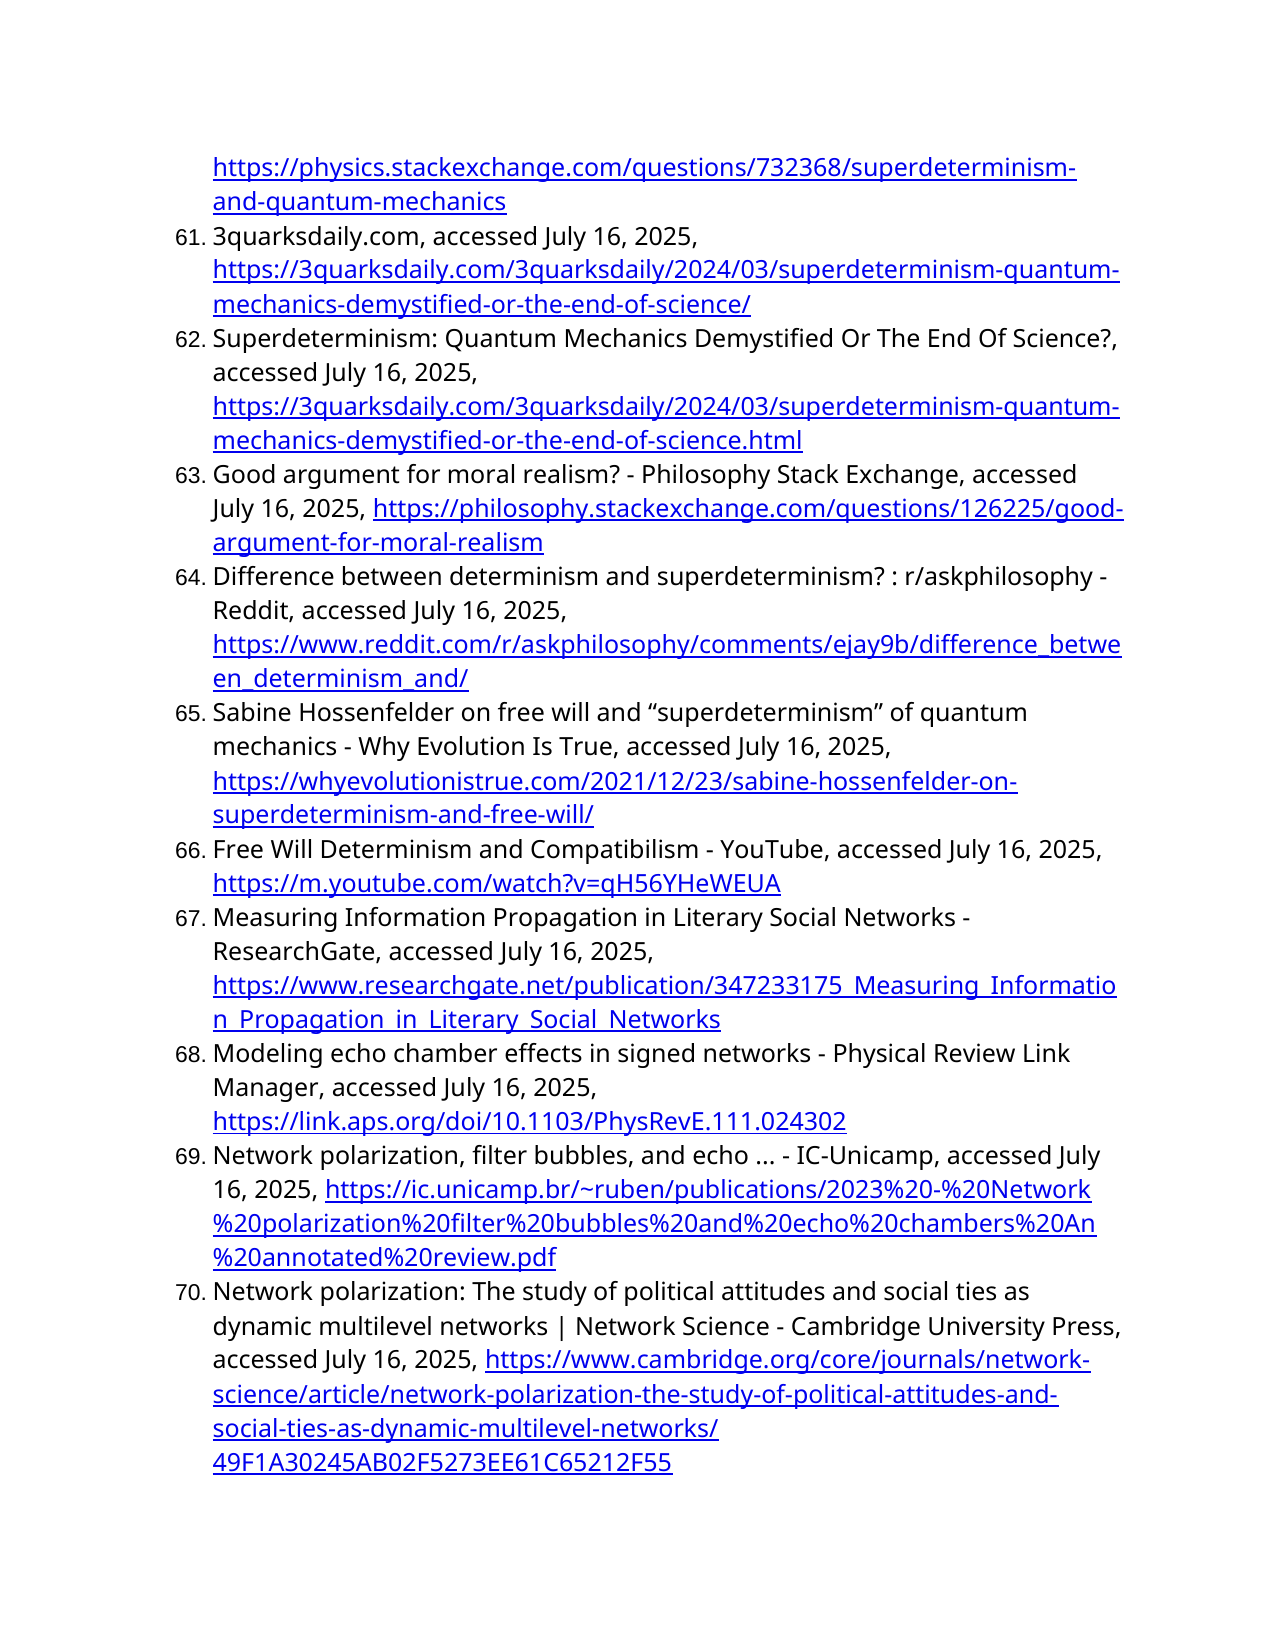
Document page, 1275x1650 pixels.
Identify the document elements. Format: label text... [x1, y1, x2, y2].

list Modeling echo chamber effects in signed networks - Physical Review Link Manager, accessed July 16, 2025, https://link.aps.org/doi/10.1103/PhysRevE.111.024302 [175, 1036, 1125, 1138]
list Superdeterminism: Quantum Mechanics Demystified Or The End Of Science?, accessed July 16, 2025, https://3quarksdaily.com/3quarksdaily/2024/03/superdeterminism-quantum-mechanics-demystified-or-the-end-of-science.html [175, 320, 1125, 457]
list https://physics.stackexchange.com/questions/732368/superdeterminism-and-quantum-mechanics [175, 150, 1125, 218]
list Good argument for moral realism? - Philosophy Stack Exchange, accessed July 16, 2025, https://philosophy.stackexchange.com/questions/126225/good-argument-for-moral-realism [175, 457, 1125, 559]
list Network polarization, filter bubbles, and echo ... - IC-Unicamp, accessed July 16, 2025, https://ic.unicamp.br/~ruben/publications/2023%20-%20Network%20polarization%20filter%20bubbles%20and%20echo%20chambers%20An%20annotated%20review.pdf [175, 1138, 1125, 1274]
list 3quarksdaily.com, accessed July 16, 2025, https://3quarksdaily.com/3quarksdaily/2024/03/superdeterminism-quantum-mechanics-demystified-or-the-end-of-science/ [175, 218, 1125, 320]
list Measuring Information Propagation in Literary Social Networks - ResearchGate, accessed July 16, 2025, https://www.researchgate.net/publication/347233175_Measuring_Information_Propagation_in_Literary_Social_Networks [175, 899, 1125, 1036]
list Difference between determinism and superdeterminism? : r/askphilosophy - Reddit, accessed July 16, 2025, https://www.reddit.com/r/askphilosophy/comments/ejay9b/difference_between_determinism_and/ [175, 559, 1125, 695]
list Sabine Hossenfelder on free will and “superdeterminism” of quantum mechanics - Why Evolution Is True, accessed July 16, 2025, https://whyevolutionistrue.com/2021/12/23/sabine-hossenfelder-on-superdeterminism-and-free-will/ [175, 695, 1125, 831]
list Free Will Determinism and Compatibilism - YouTube, accessed July 16, 2025, https://m.youtube.com/watch?v=qH56YHeWEUA [175, 831, 1125, 899]
list Network polarization: The study of political attitudes and social ties as dynamic multilevel networks | Network Science - Cambridge University Press, accessed July 16, 2025, https://www.cambridge.org/core/journals/network-science/article/network-polarization-the-study-of-political-attitudes-and-social-ties-as-dynamic-multilevel-networks/49F1A30245AB02F5273EE61C65212F55 [175, 1274, 1125, 1478]
